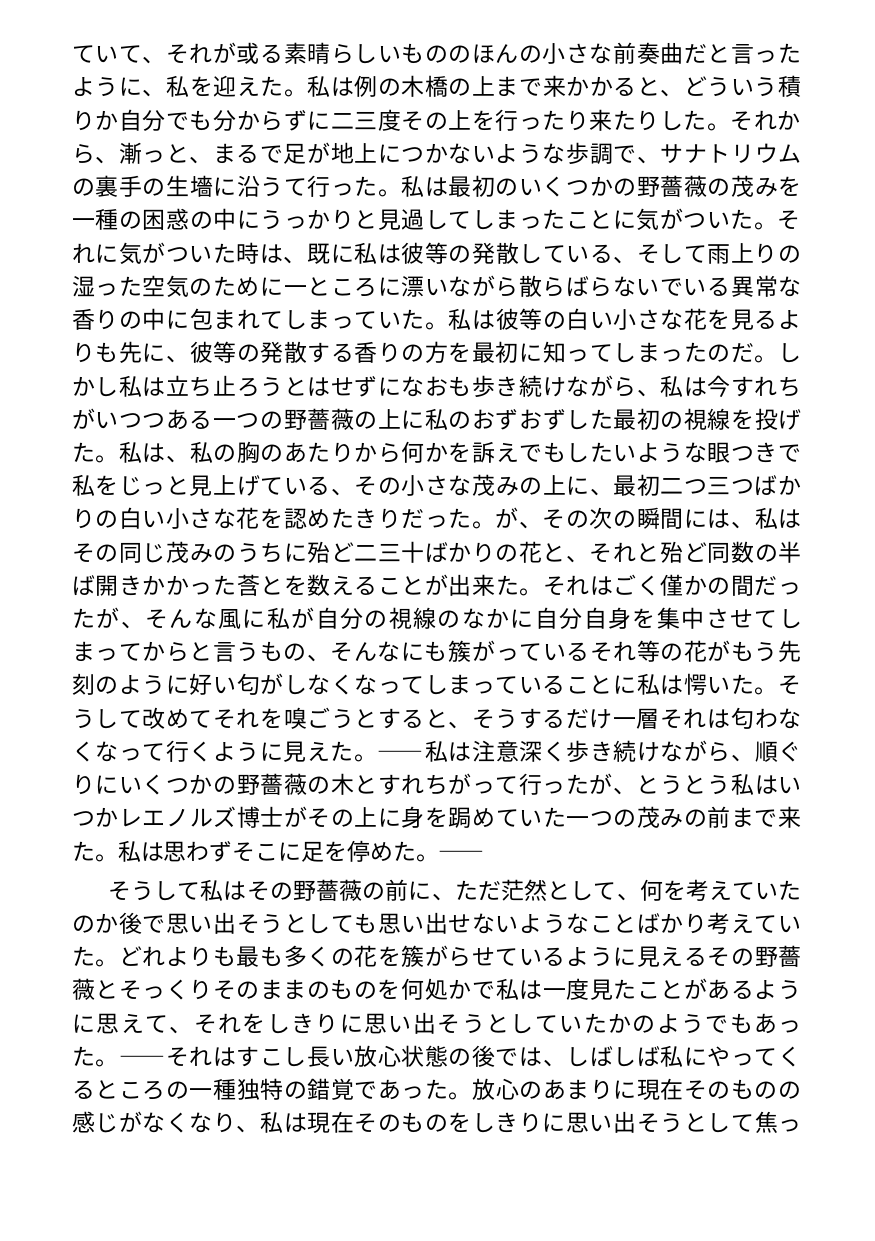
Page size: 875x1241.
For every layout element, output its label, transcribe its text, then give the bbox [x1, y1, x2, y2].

text そうして私はその野薔薇の前に、ただ茫然として、何を考えていたのか後で思い出そうとしても思い出せないようなことばかり考えていた。どれよりも最も多くの花を簇がらせているように見えるその野薔薇とそっくりそのままのものを何処かで私は一度見たことがあるように思えて、それをしきりに思い出そうとしていたかのようでもあった。――それはすこし長い放心状態の後では、しばしば私にやってくるところの一種独特の錯覚であった。放心のあまりに現在そのものの感じがなくなり、私は現在そのものをしきりに思い出そうとして焦っ [72, 873, 802, 1138]
text ていて、それが或る素晴らしいもののほんの小さな前奏曲だと言ったように、私を迎えた。私は例の木橋の上まで来かかると、どういう積りか自分でも分からずに二三度その上を行ったり来たりした。それから、漸っと、まるで足が地上につかないような歩調で、サナトリウムの裏手の生墻に沿うて行った。私は最初のいくつかの野薔薇の茂みを一種の困惑の中にうっかりと見過してしまったことに気がついた。それに気がついた時は、既に私は彼等の発散している、そして雨上りの湿った空気のために一ところに漂いながら散らばらないでいる異常な香りの中に包まれてしまっていた。私は彼等の白い小さな花を見るよりも先に、彼等の発散する香りの方を最初に知ってしまったのだ。しかし私は立ち止ろうとはせずになおも歩き続けながら、私は今すれちがいつつある一つの野薔薇の上に私のおずおずした最初の視線を投げた。私は、私の胸のあたりから何かを訴えでもしたいような眼つきで私をじっと見上げている、その小さな茂みの上に、最初二つ三つばかりの白い小さな花を認めたきりだった。が、その次の瞬間には、私はその同じ茂みのうちに殆ど二三十ばかりの花と、それと殆ど同数の半ば開きかかった莟とを数えることが出来た。それはごく僅かの間だったが、そんな風に私が自分の視線のなかに自分自身を集中させてしまってからと言うもの、そんなにも簇がっているそれ等の花がもう先刻のように好い匂がしなくなってしまっていることに私は愕いた。そうして改めてそれを嗅ごうとすると、そうするだけ一層それは匂わなくなって行くように見えた。――私は注意深く歩き続けながら、順ぐりにいくつかの野薔薇の木とすれちがって行ったが、とうとう私はいつかレエノルズ博士がその上に身を跼めていた一つの茂みの前まで来た。私は思わずそこに足を停めた。―― [72, 36, 802, 867]
